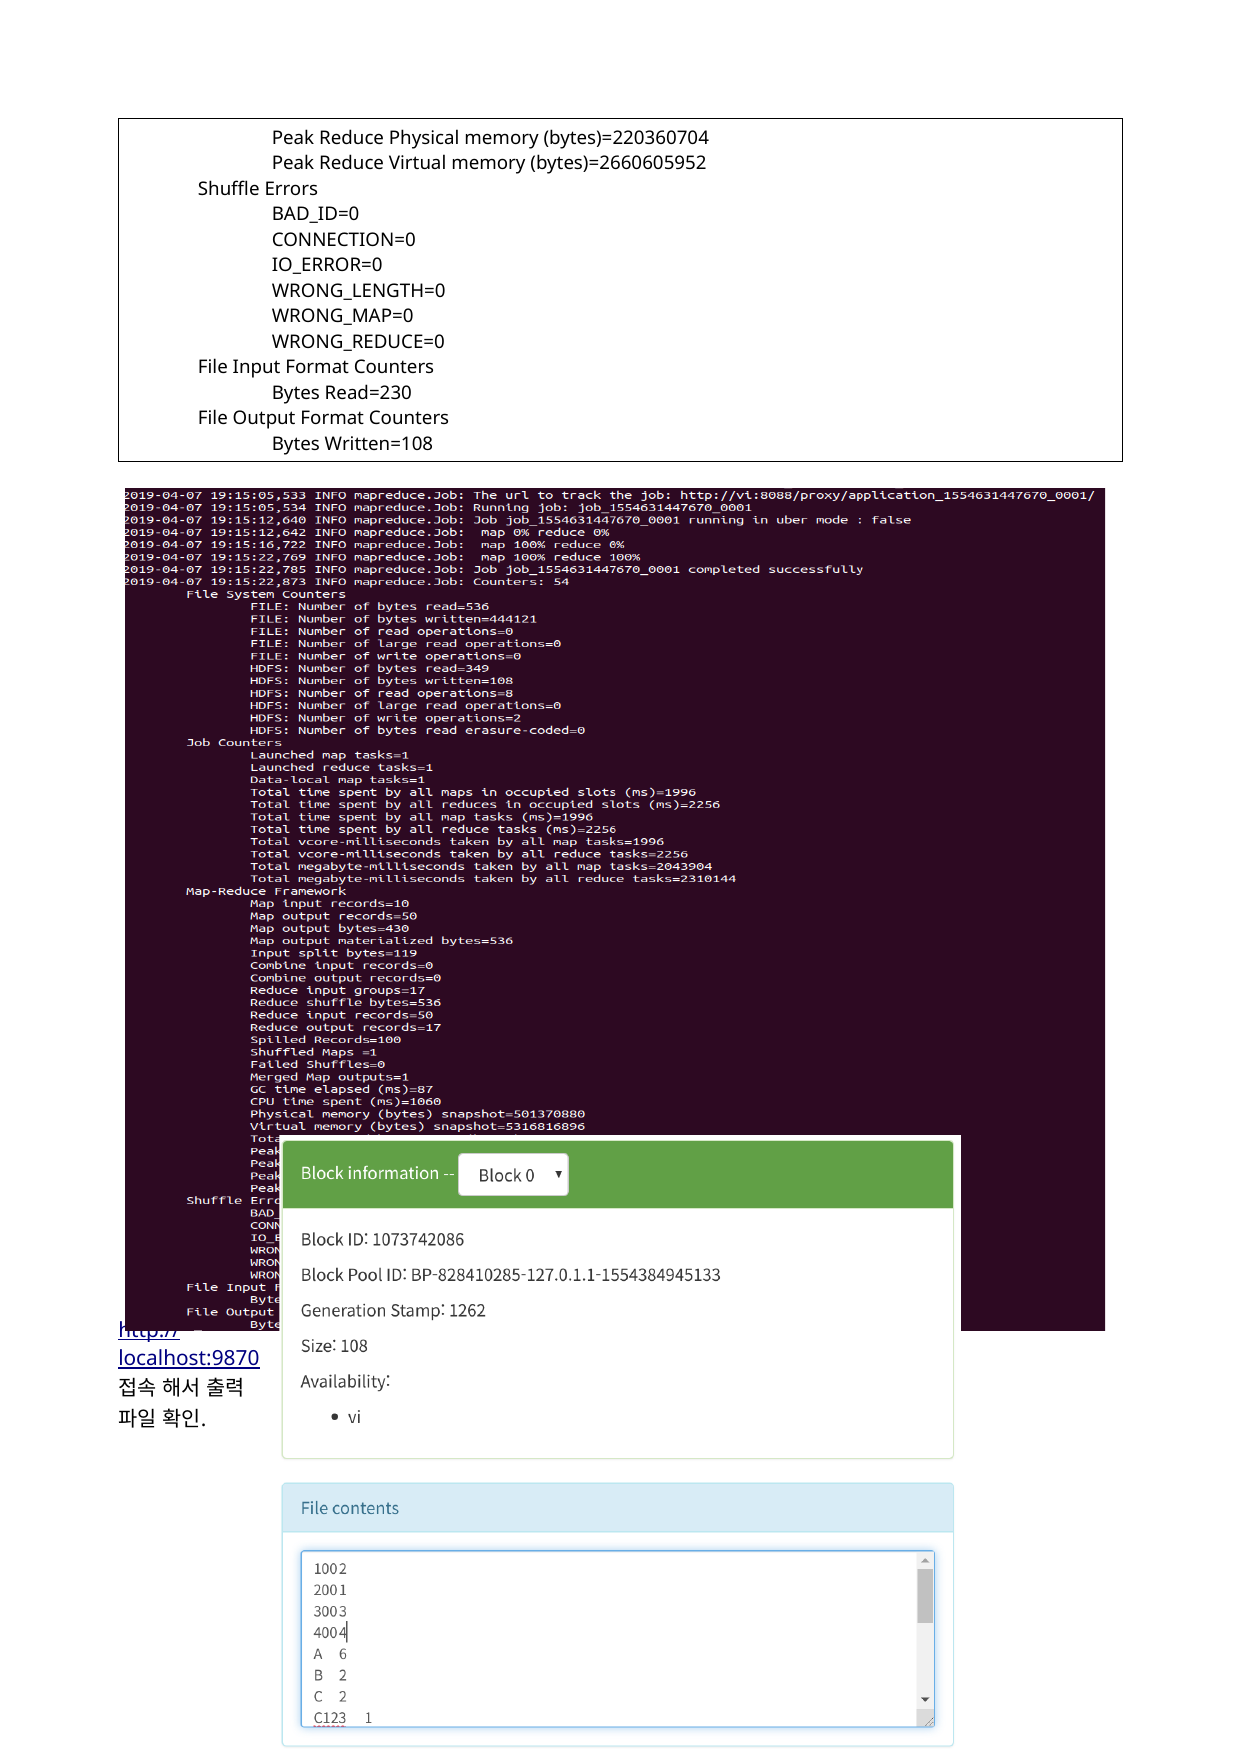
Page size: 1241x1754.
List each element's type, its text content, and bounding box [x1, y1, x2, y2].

text http://localhost:9870 [118, 1331, 279, 1372]
table_header Peak Reduce Physical memory (bytes)=220360704 Peak Reduce Virtual memory (bytes)=2660605952 Shuffle Errors BAD_ID=0 CONNECTION=0 IO_ERROR=0 WRONG_LENGTH=0 WRONG_MAP=0 WRONG_REDUCE=0 File Input Format Counters Bytes Read=230 File Output Format Counters Bytes Written=108 [119, 119, 1122, 461]
text 접속 해서 출력 파일 확인. [118, 1372, 279, 1432]
text http://localhost:9870 [118, 1315, 148, 1339]
text http://localhost:9870 [961, 1315, 1122, 1372]
text [961, 1372, 1122, 1432]
picture [125, 488, 1105, 1754]
